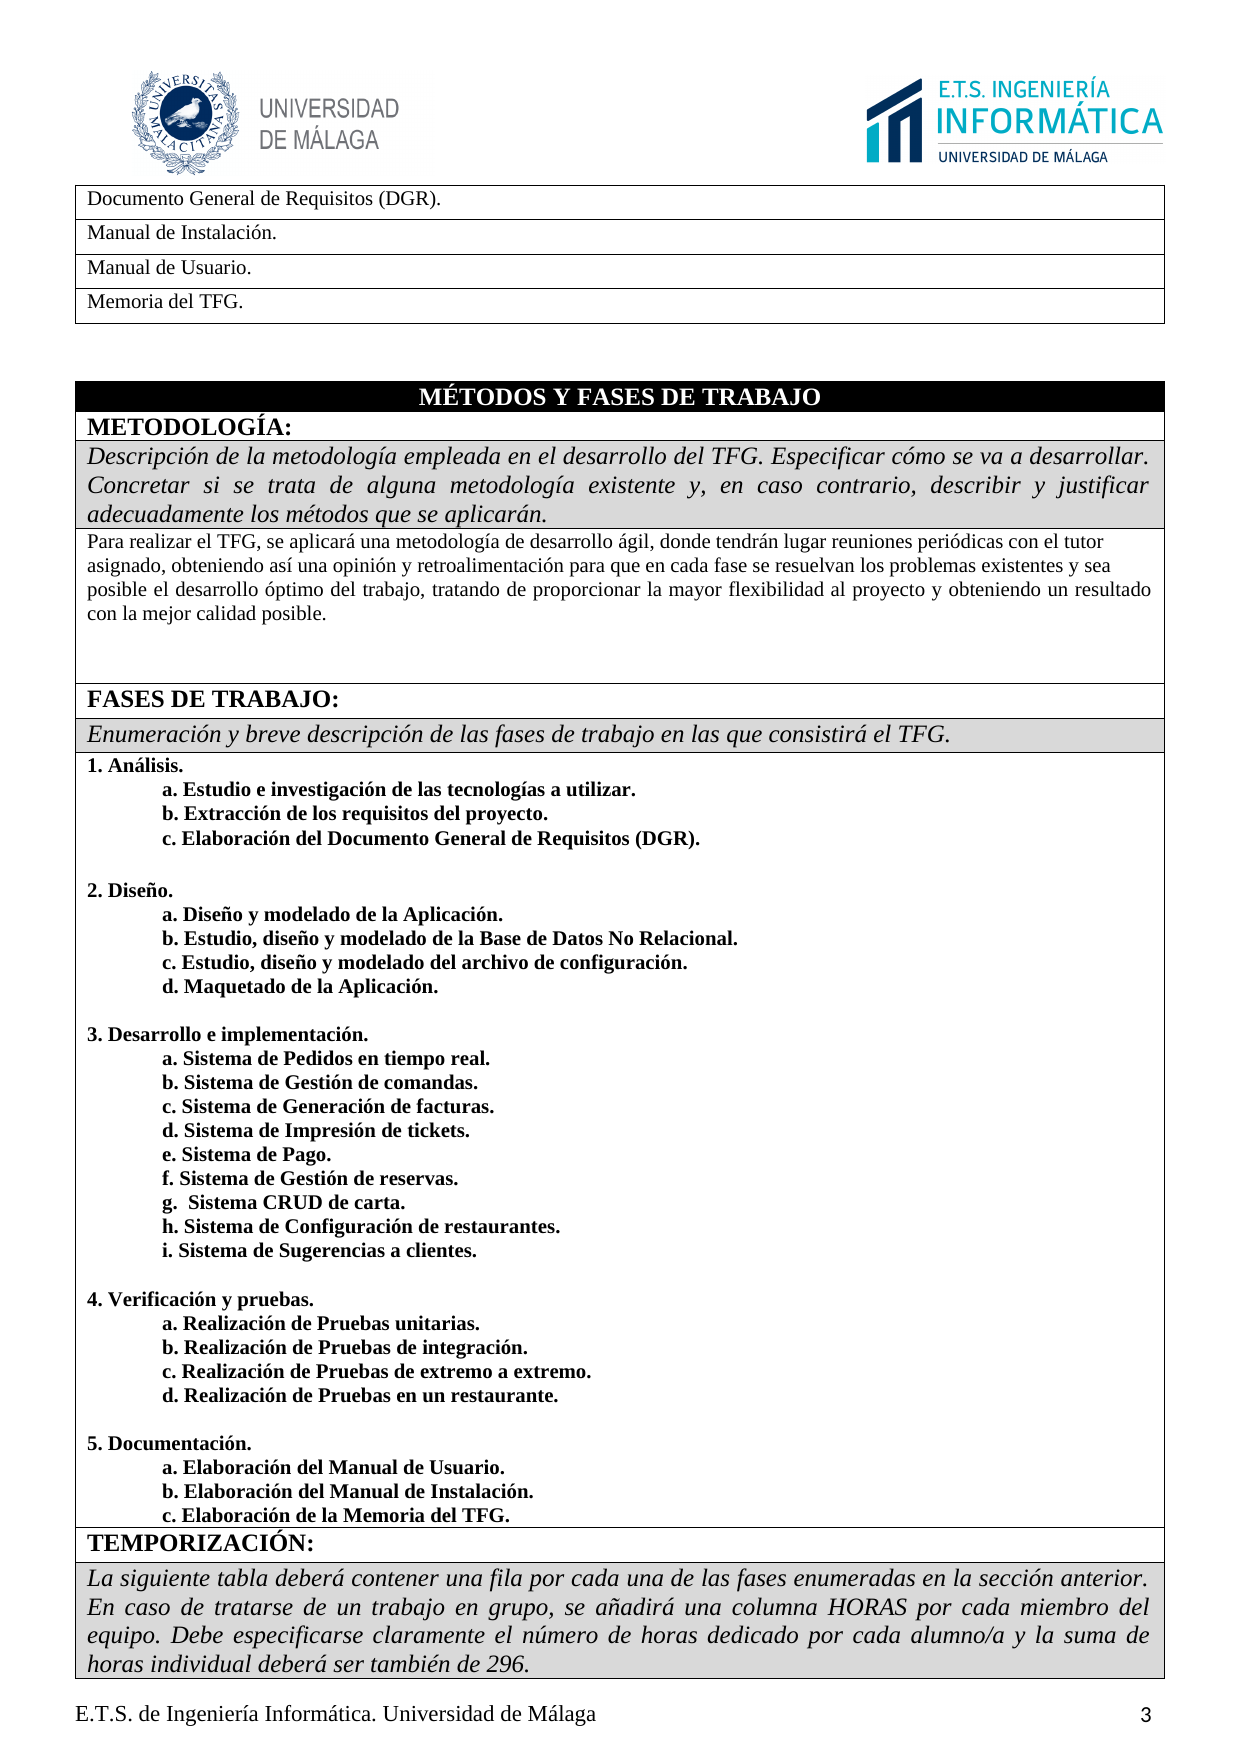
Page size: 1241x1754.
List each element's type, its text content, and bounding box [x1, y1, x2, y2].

table_cell FASES DE TRABAJO: [76, 684, 1164, 718]
table_cell TEMPORIZACIÓN: [76, 1528, 1164, 1562]
table_cell 1. Análisis. a. Estudio e investigación de las tecnologías a utilizar. b. Extracción de los requisitos del proyecto. c. Elaboración del Documento General de Requisitos (DGR). 2. Diseño. a. Diseño y modelado de la Aplicación. b. Estudio, diseño y modelado de la Base de Datos No Relacional. c. Estudio, diseño y modelado del archivo de configuración. d. Maquetado de la Aplicación. 3. Desarrollo e implementación. a. Sistema de Pedidos en tiempo real. b. Sistema de Gestión de comandas. c. Sistema de Generación de facturas. d. Sistema de Impresión de tickets. e. Sistema de Pago. f. Sistema de Gestión de reservas. g. Sistema CRUD de carta. h. Sistema de Configuración de restaurantes. i. Sistema de Sugerencias a clientes. 4. Verificación y pruebas. a. Realización de Pruebas unitarias. b. Realización de Pruebas de integración. c. Realización de Pruebas de extremo a extremo. d. Realización de Pruebas en un restaurante. 5. Documentación. a. Elaboración del Manual de Usuario. b. Elaboración del Manual de Instalación. c. Elaboración de la Memoria del TFG. [76, 753, 1164, 1527]
table_cell Enumeración y breve descripción de las fases de trabajo en las que consistirá el TFG. [76, 719, 1164, 752]
table_cell Para realizar el TFG, se aplicará una metodología de desarrollo ágil, donde tendrán lugar reuniones periódicas con el tutor asignado, obteniendo así una opinión y retroalimentación para que en cada fase se resuelvan los problemas existentes y sea posible el desarrollo óptimo del trabajo, tratando de proporcionar la mayor flexibilidad al proyecto y obteniendo un resultado con la mejor calidad posible. [76, 529, 1164, 683]
table_cell Documento General de Requisitos (DGR). [76, 186, 1164, 219]
table_cell Manual de Instalación. [76, 220, 1164, 254]
table_header MÉTODOS Y FASES DE TRABAJO [76, 382, 1164, 411]
table_cell METODOLOGÍA: [76, 412, 1164, 440]
picture [131, 70, 436, 176]
table_cell Manual de Usuario. [76, 255, 1164, 288]
table_cell Descripción de la metodología empleada en el desarrollo del TFG. Especificar cómo se va a desarrollar. Concretar si se trata de alguna metodología existente y, en caso contrario, describir y justificar adecuadamente los métodos que se aplicarán. [76, 441, 1164, 528]
table_cell La siguiente tabla deberá contener una fila por cada una de las fases enumeradas en la sección anterior. En caso de tratarse de un trabajo en grupo, se añadirá una columna HORAS por cada miembro del equipo. Debe especificarse claramente el número de horas dedicado por cada alumno/a y la suma de horas individual deberá ser también de 296. [76, 1563, 1164, 1678]
picture [864, 75, 1167, 164]
table_cell Memoria del TFG. [76, 289, 1164, 323]
